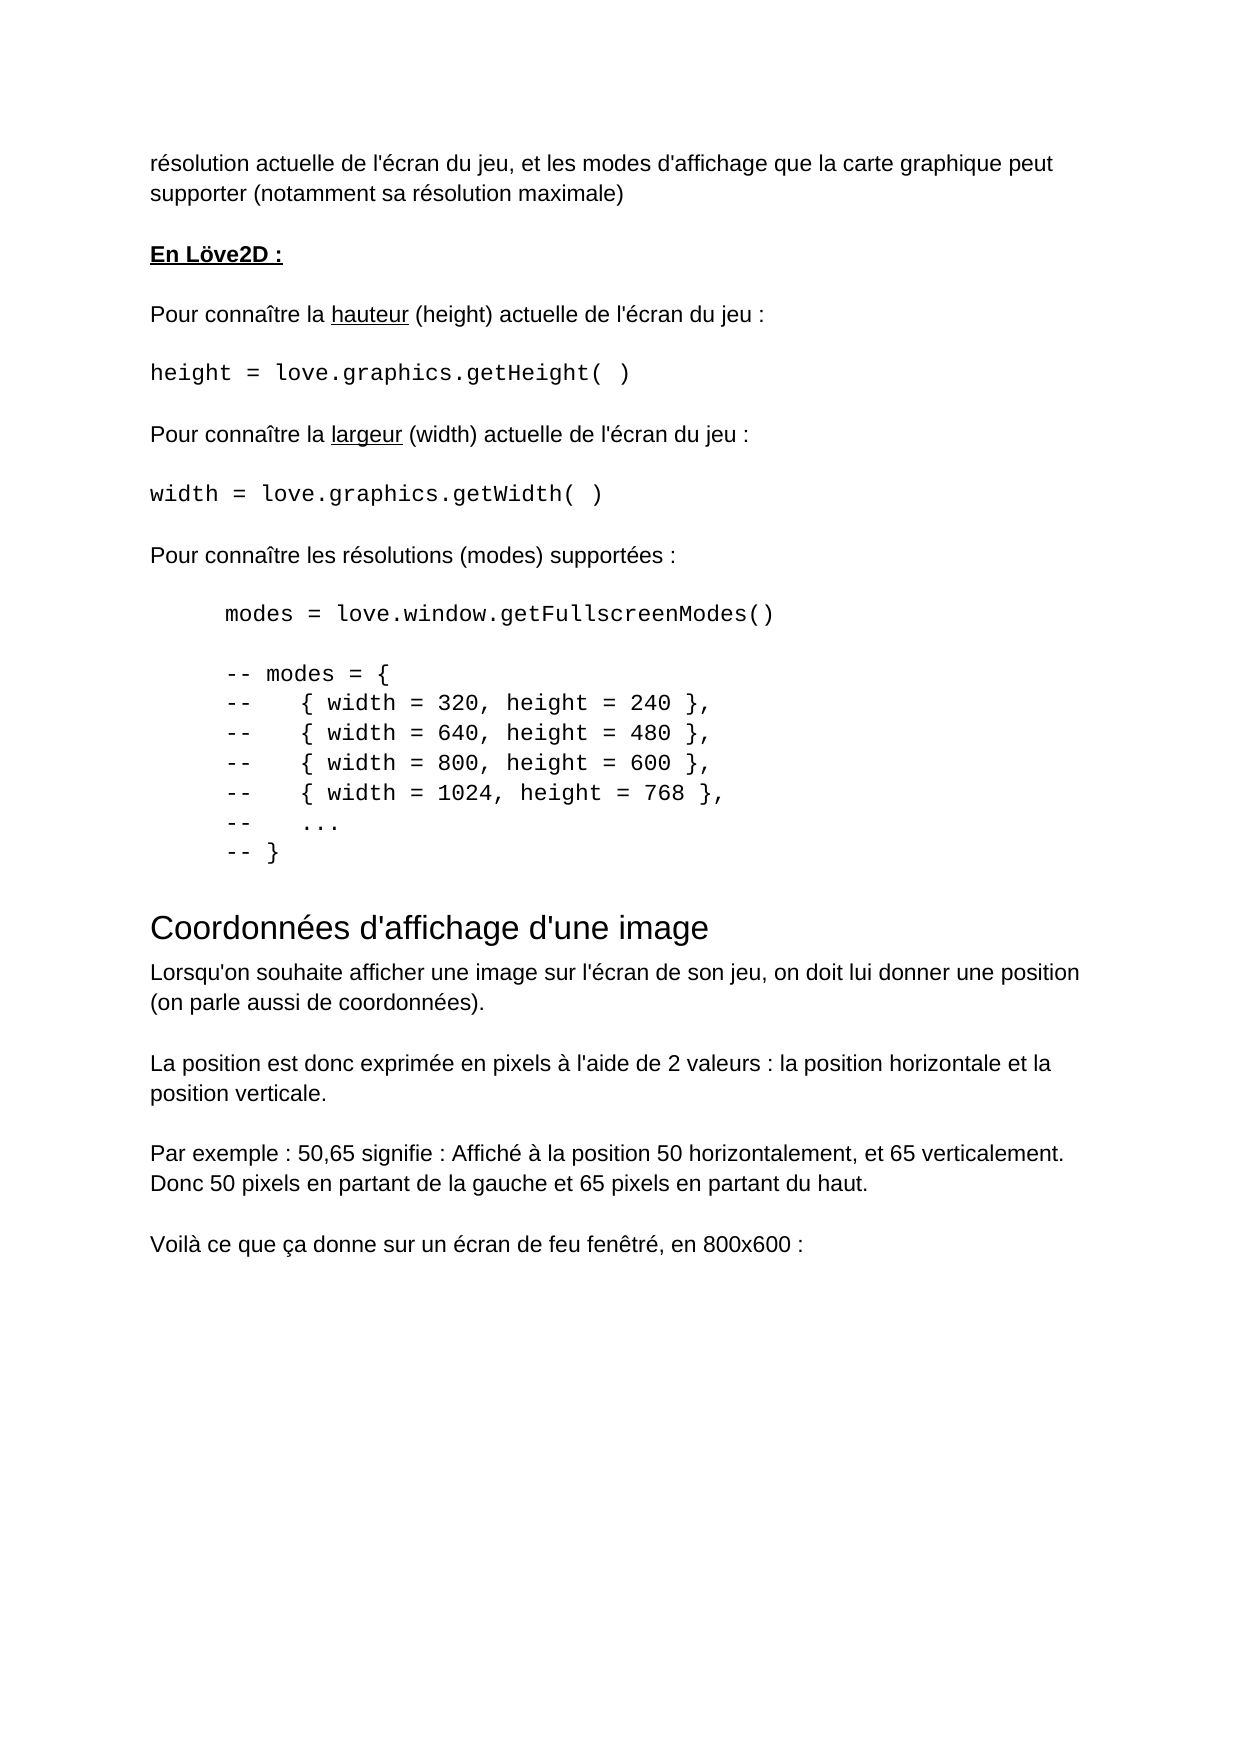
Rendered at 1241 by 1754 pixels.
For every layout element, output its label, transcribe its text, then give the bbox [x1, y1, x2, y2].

text -- modes = { [225, 662, 1090, 688]
text Voilà ce que ça donne sur un écran de feu fenêtré, en 800x600 : [150, 1231, 1090, 1257]
text Par exemple : 50,65 signifie : Affiché à la position 50 horizontalement, et 65 verticalement. Donc 50 pixels en partant de la gauche et 65 pixels en partant du haut. [150, 1140, 1090, 1197]
text -- } [225, 841, 1090, 867]
text En Löve2D : [150, 241, 1090, 267]
text height = love.graphics.getHeight( ) [150, 361, 1090, 387]
text -- { width = 1024, height = 768 }, [225, 781, 1090, 807]
text résolution actuelle de l'écran du jeu, et les modes d'affichage que la carte graphique peut supporter (notamment sa résolution maximale) [150, 150, 1090, 207]
text La position est donc exprimée en pixels à l'aide de 2 valeurs : la position horizontale et la position verticale. [150, 1049, 1090, 1106]
subtitle Coordonnées d'affichage d'une image [150, 908, 1090, 946]
text -- { width = 800, height = 600 }, [225, 751, 1090, 777]
text Pour connaître les résolutions (modes) supportées : [150, 542, 1090, 568]
text Lorsqu'on souhaite afficher une image sur l'écran de son jeu, on doit lui donner une position (on parle aussi de coordonnées). [150, 959, 1090, 1015]
text -- { width = 640, height = 480 }, [225, 721, 1090, 747]
text -- ... [225, 811, 1090, 837]
text width = love.graphics.getWidth( ) [150, 482, 1090, 508]
text Pour connaître la hauteur (height) actuelle de l'écran du jeu : [150, 301, 1090, 327]
text Pour connaître la largeur (width) actuelle de l'écran du jeu : [150, 421, 1090, 448]
text modes = love.window.getFullscreenModes() [225, 602, 1090, 628]
text -- { width = 320, height = 240 }, [225, 692, 1090, 718]
